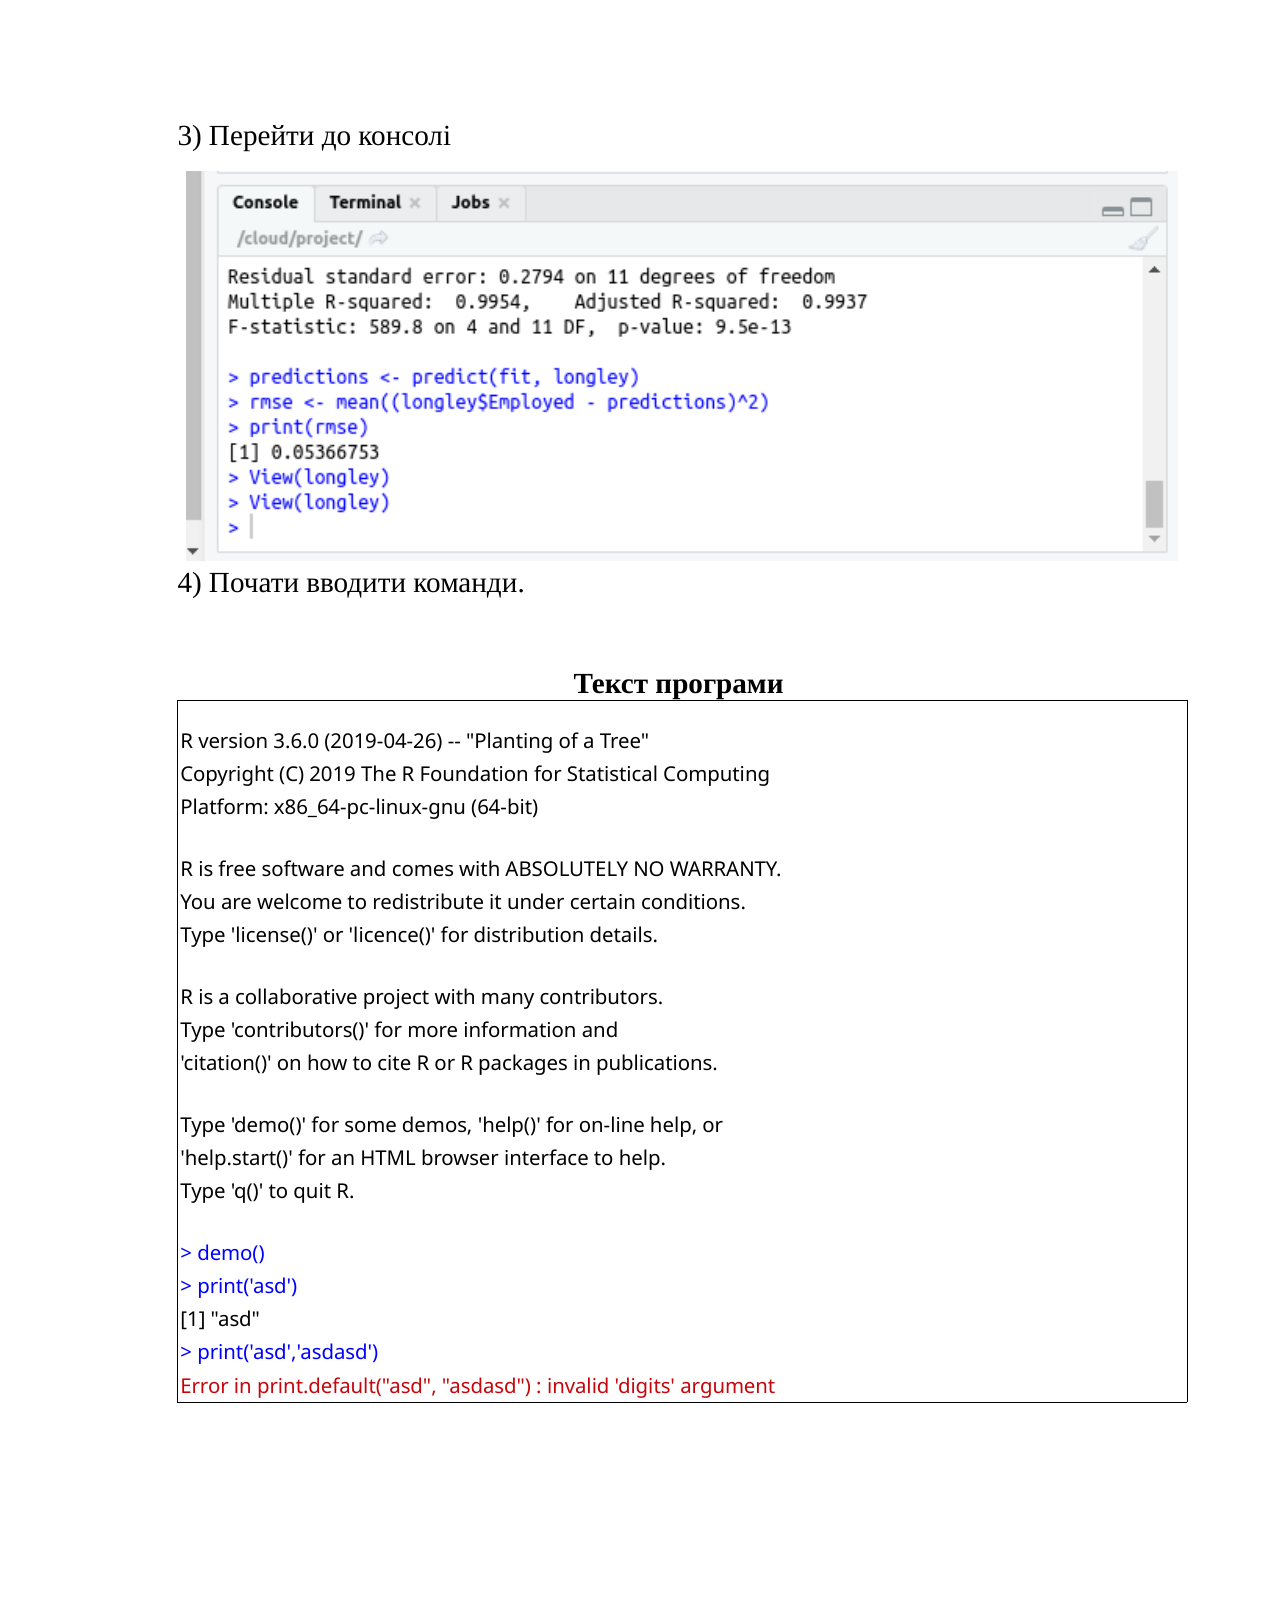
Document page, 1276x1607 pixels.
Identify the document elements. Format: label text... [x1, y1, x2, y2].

table_header R version 3.6.0 (2019-04-26) -- "Planting of a Tree" Copyright (C) 2019 The R Foundation for Statistical Computing Platform: x86_64-pc-linux-gnu (64-bit) R is free software and comes with ABSOLUTELY NO WARRANTY. You are welcome to redistribute it under certain conditions. Type 'license()' or 'licence()' for distribution details. R is a collaborative project with many contributors. Type 'contributors()' for more information and 'citation()' on how to cite R or R packages in publications. Type 'demo()' for some demos, 'help()' for on-line help, or 'help.start()' for an HTML browser interface to help. Type 'q()' to quit R. > demo() > print('asd') [1] "asd" > print('asd','asdasd') Error in print.default("asd", "asdasd") : invalid 'digits' argument [178, 701, 1187, 1402]
text Текст програми [177, 666, 1187, 699]
text 3) Перейти до консолі [177, 118, 1187, 152]
picture [186, 171, 1179, 561]
text 4) Почати вводити команди. [177, 171, 1187, 599]
